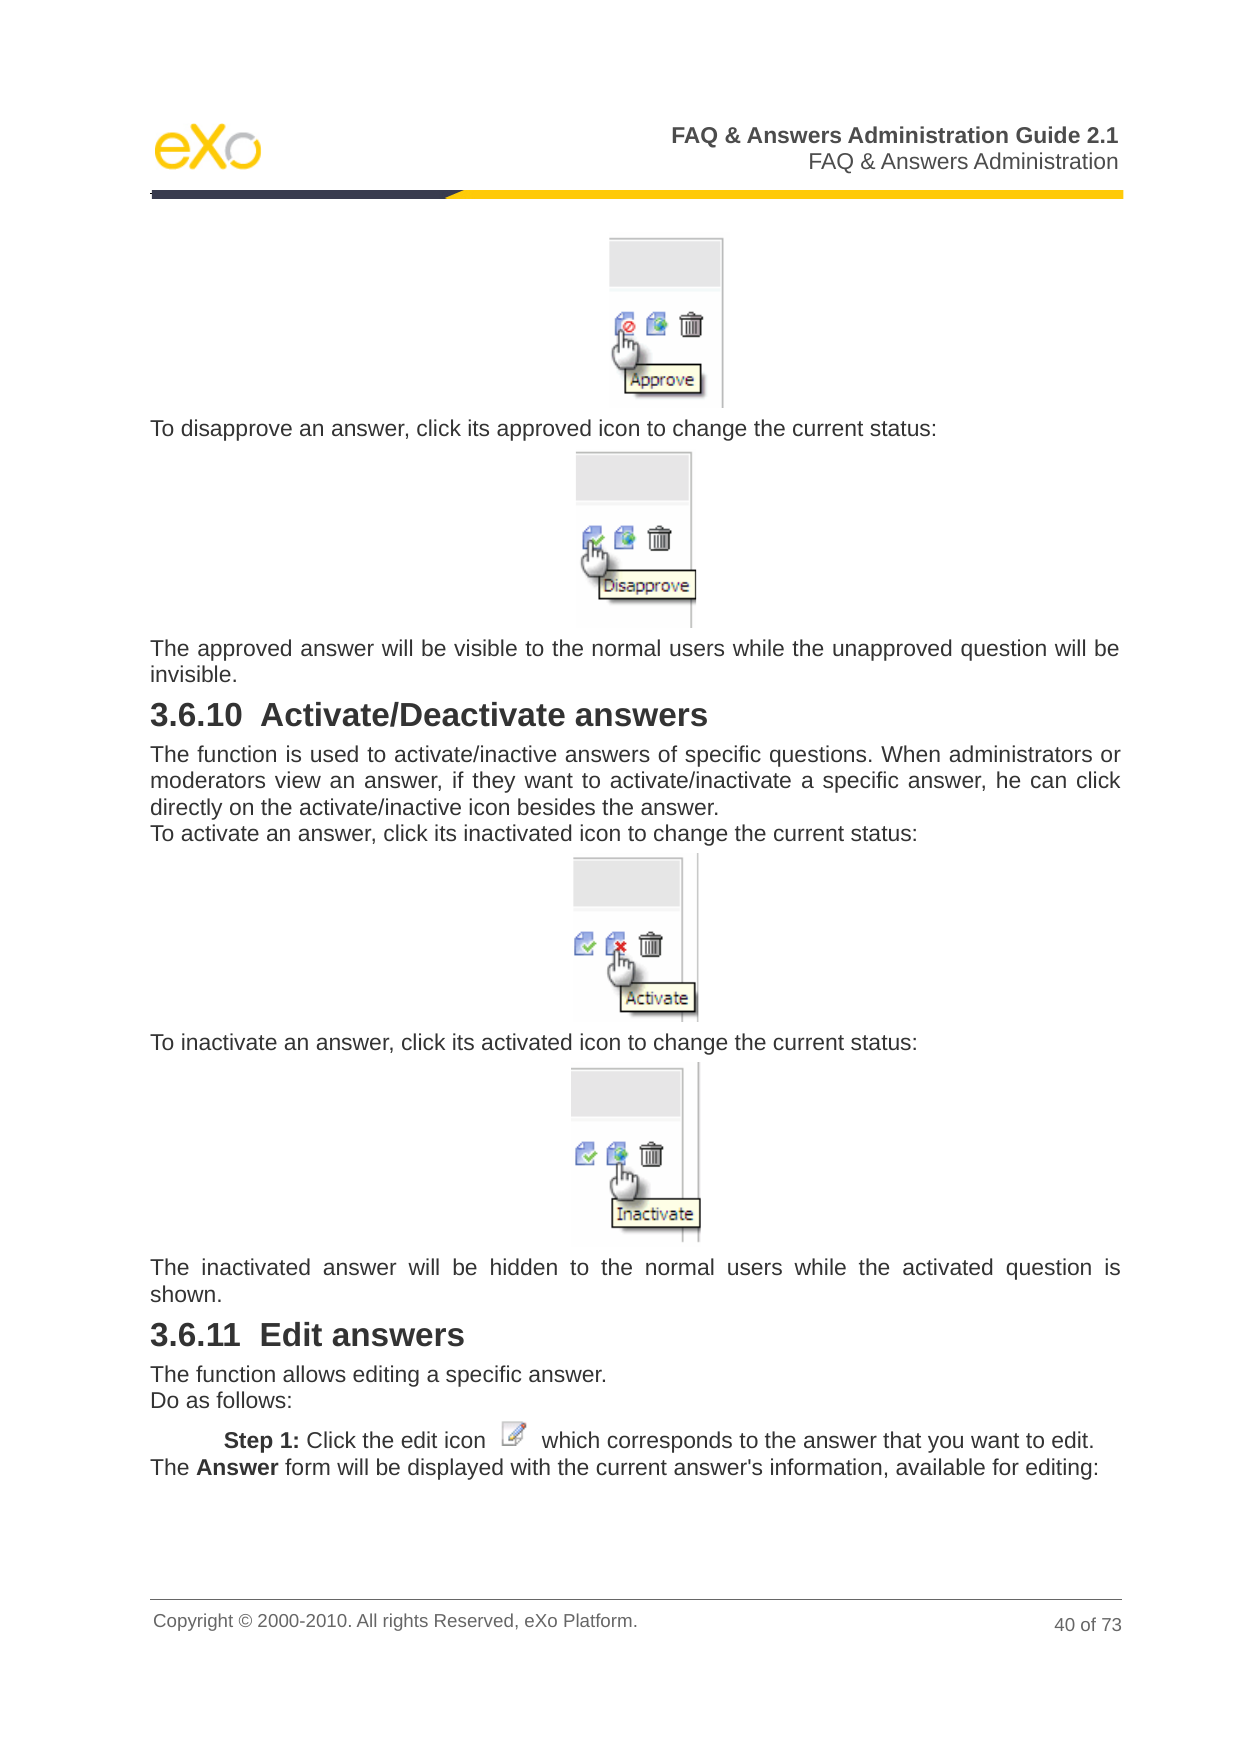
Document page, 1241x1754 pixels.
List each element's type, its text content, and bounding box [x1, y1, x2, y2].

text To activate an answer, click its inactivated icon to change the current status: [150, 820, 1122, 846]
picture [573, 853, 699, 1022]
picture [151, 190, 1124, 199]
text To disapprove an answer, click its approved icon to change the current status: [150, 223, 1122, 442]
picture [609, 232, 730, 408]
picture [499, 1420, 528, 1446]
picture [155, 123, 262, 170]
picture [571, 1062, 701, 1247]
text Do as follows: [150, 1387, 1122, 1413]
text The inactivated answer will be hidden to the normal users while the activated question is shown. [150, 1055, 1122, 1307]
text The function allows editing a specific answer. [150, 1361, 1122, 1387]
subtitle Edit answers [150, 1314, 1122, 1353]
subtitle Activate/Deactivate answers [150, 695, 1122, 733]
text To inactivate an answer, click its activated icon to change the current status: [150, 846, 1122, 1055]
text The function is used to activate/inactive answers of specific questions. When administrators or moderators view an answer, if they want to activate/inactivate a specific answer, he can click directly on the activate/inactive icon besides the answer. [150, 741, 1122, 820]
picture [575, 449, 697, 628]
text The approved answer will be visible to the normal users while the unapproved question will be invisible. [150, 442, 1122, 688]
text Step 1: Click the edit icon which corresponds to the answer that you want to edit. [150, 1413, 1122, 1454]
text The Answer form will be displayed with the current answer's information, available for editing: [150, 1454, 1122, 1480]
